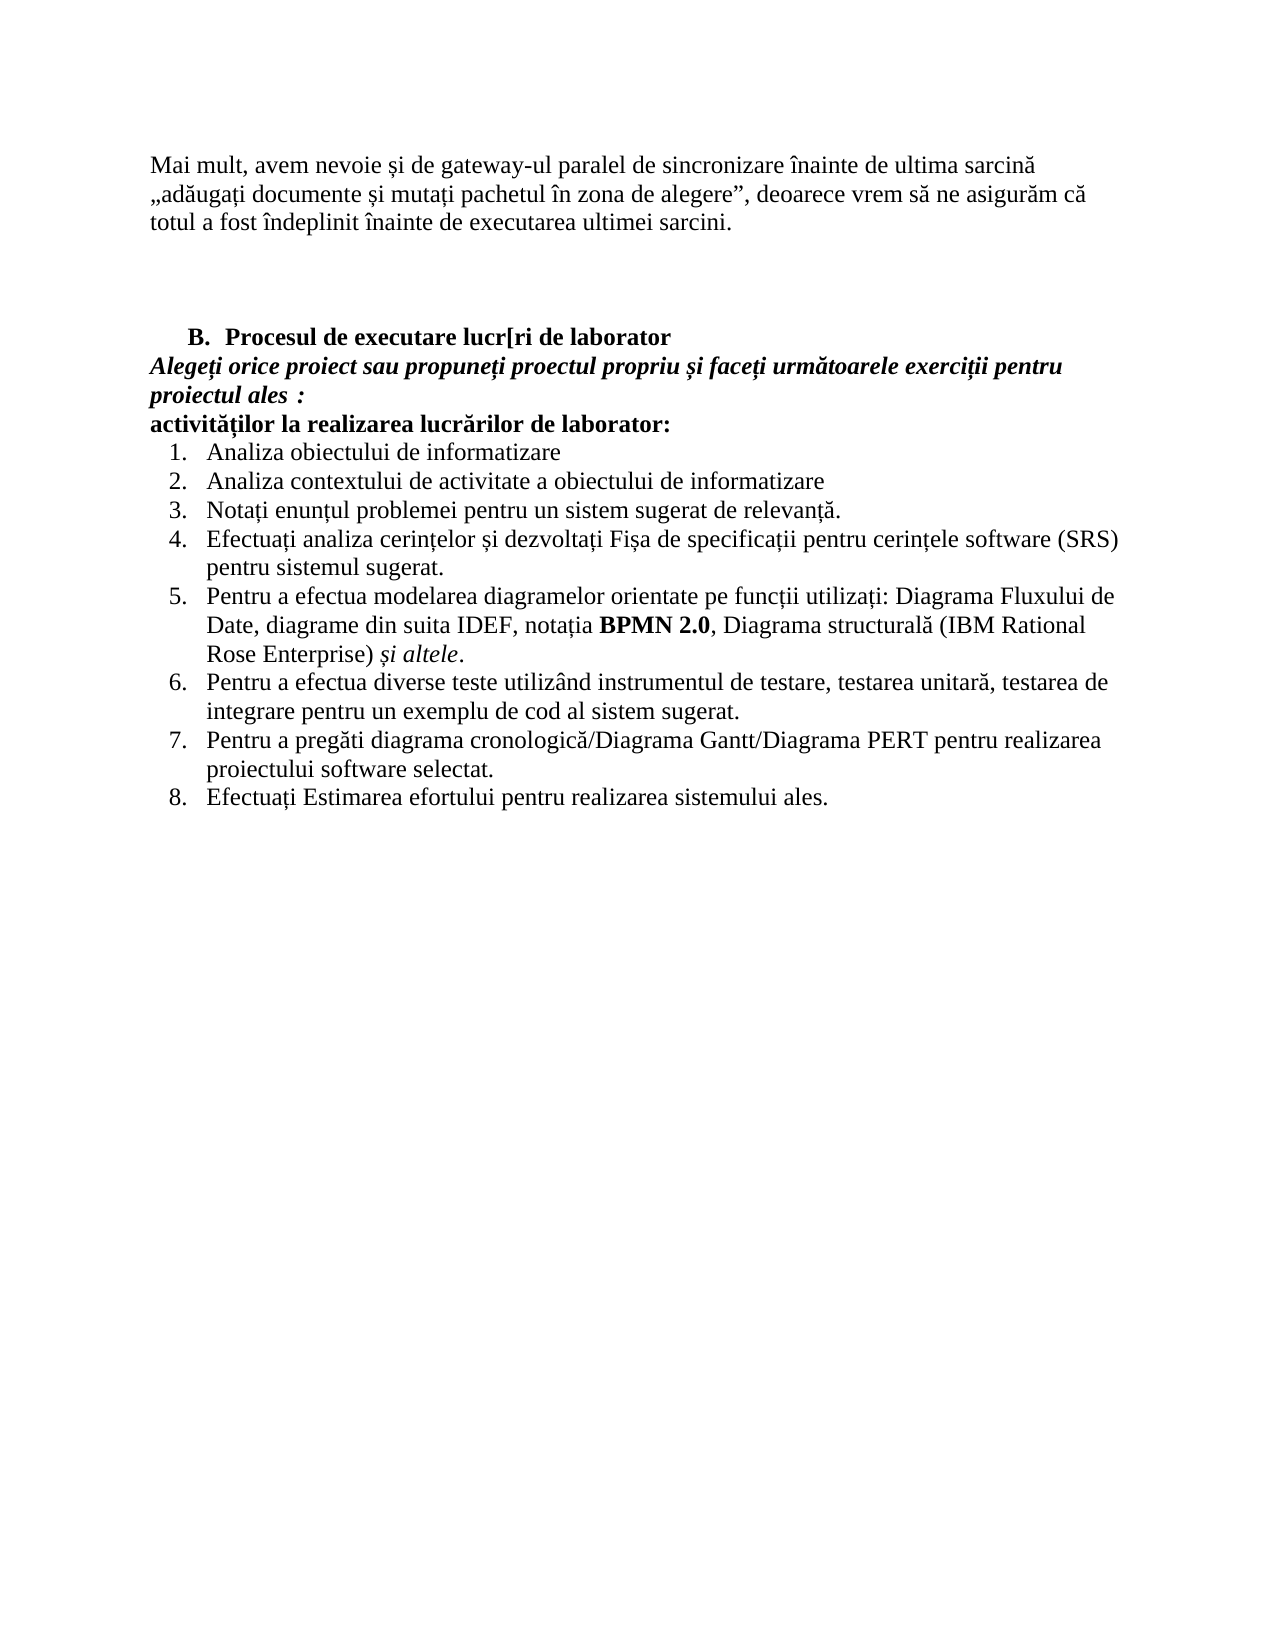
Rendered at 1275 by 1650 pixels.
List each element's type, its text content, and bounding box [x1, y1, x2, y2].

list Notați enunțul problemei pentru un sistem sugerat de relevanță. [169, 495, 1125, 524]
text Alegeți orice proiect sau propuneți proectul propriu și faceți următoarele exerciții pentru proiectul ales : [150, 351, 1125, 409]
text activităților la realizarea lucrărilor de laborator: [150, 409, 1125, 437]
list Pentru a efectua modelarea diagramelor orientate pe funcții utilizați: Diagrama Fluxului de Date, diagrame din suita IDEF, notația BPMN 2.0, Diagrama structurală (IBM Rational Rose Enterprise) și altele. [169, 581, 1125, 667]
list Efectuați analiza cerințelor și dezvoltați Fișa de specificații pentru cerințele software (SRS) pentru sistemul sugerat. [169, 524, 1125, 581]
list Pentru a pregăti diagrama cronologică/Diagrama Gantt/Diagrama PERT pentru realizarea proiectului software selectat. [169, 725, 1125, 782]
list Pentru a efectua diverse teste utilizând instrumentul de testare, testarea unitară, testarea de integrare pentru un exemplu de cod al sistem sugerat. [169, 667, 1125, 725]
list Procesul de executare lucr[ri de laborator [187, 322, 1125, 351]
text Mai mult, avem nevoie și de gateway-ul paralel de sincronizare înainte de ultima sarcină „adăugați documente și mutați pachetul în zona de alegere”, deoarece vrem să ne asigurăm că totul a fost îndeplinit înainte de executarea ultimei sarcini. [150, 150, 1125, 236]
list Analiza contextului de activitate a obiectului de informatizare [169, 466, 1125, 495]
list Analiza obiectului de informatizare [169, 437, 1125, 466]
list Efectuați Estimarea efortului pentru realizarea sistemului ales. [169, 782, 1125, 811]
